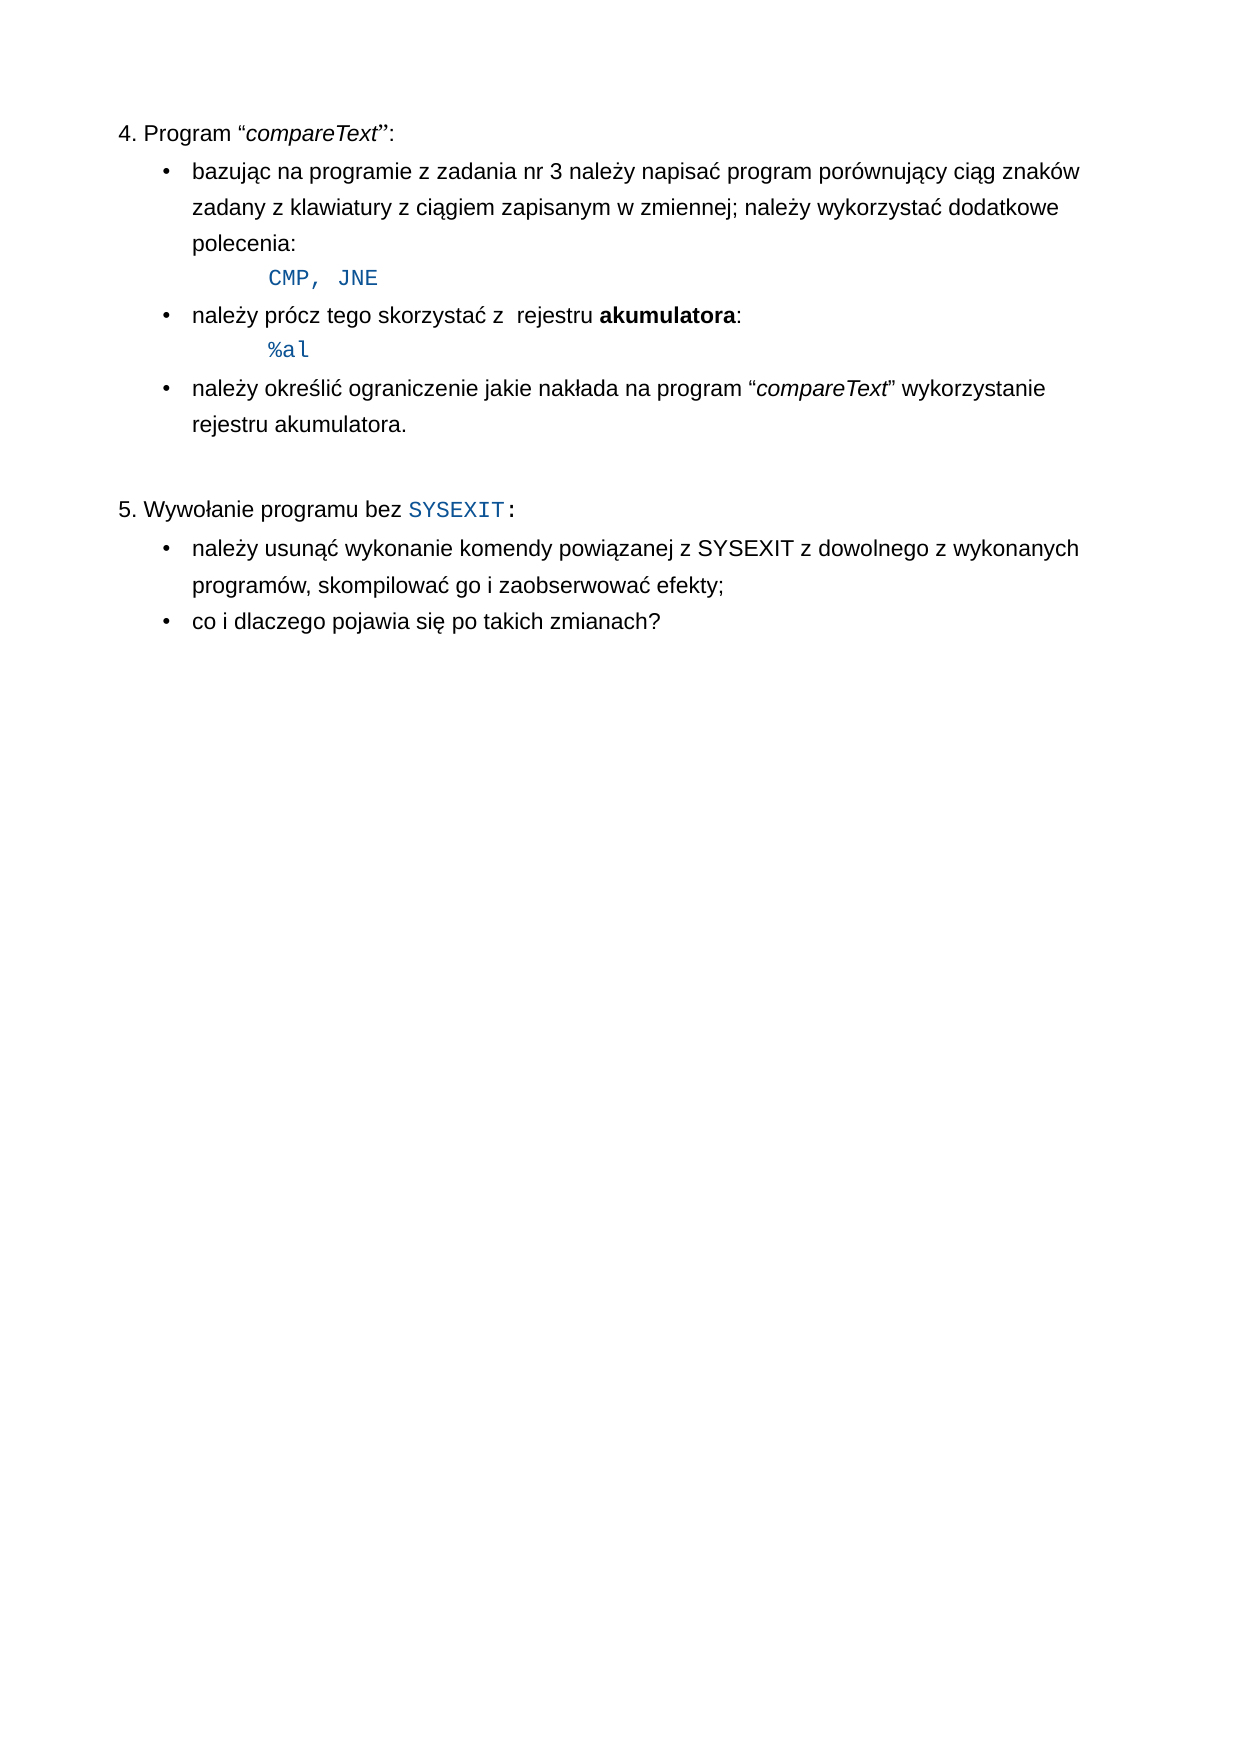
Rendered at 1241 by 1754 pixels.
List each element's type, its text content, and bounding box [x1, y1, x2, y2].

text 4. Program “compareText”: [118, 118, 1122, 147]
text 5. Wywołanie programu bez SYSEXIT: [118, 496, 1122, 525]
list co i dlaczego pojawia się po takich zmianach? [162, 608, 1122, 634]
text %al [268, 339, 1122, 365]
list bazując na programie z zadania nr 3 należy napisać program porównujący ciąg znaków zadany z klawiatury z ciągiem zapisanym w zmiennej; należy wykorzystać dodatkowe polecenia: [162, 158, 1122, 257]
list należy prócz tego skorzystać z rejestru akumulatora: [162, 302, 1122, 329]
list należy określić ograniczenie jakie nakłada na program “compareText” wykorzystanie rejestru akumulatora. [162, 374, 1122, 437]
text CMP, JNE [268, 267, 1122, 293]
list należy usunąć wykonanie komendy powiązanej z SYSEXIT z dowolnego z wykonanych programów, skompilować go i zaobserwować efekty; [162, 535, 1122, 598]
